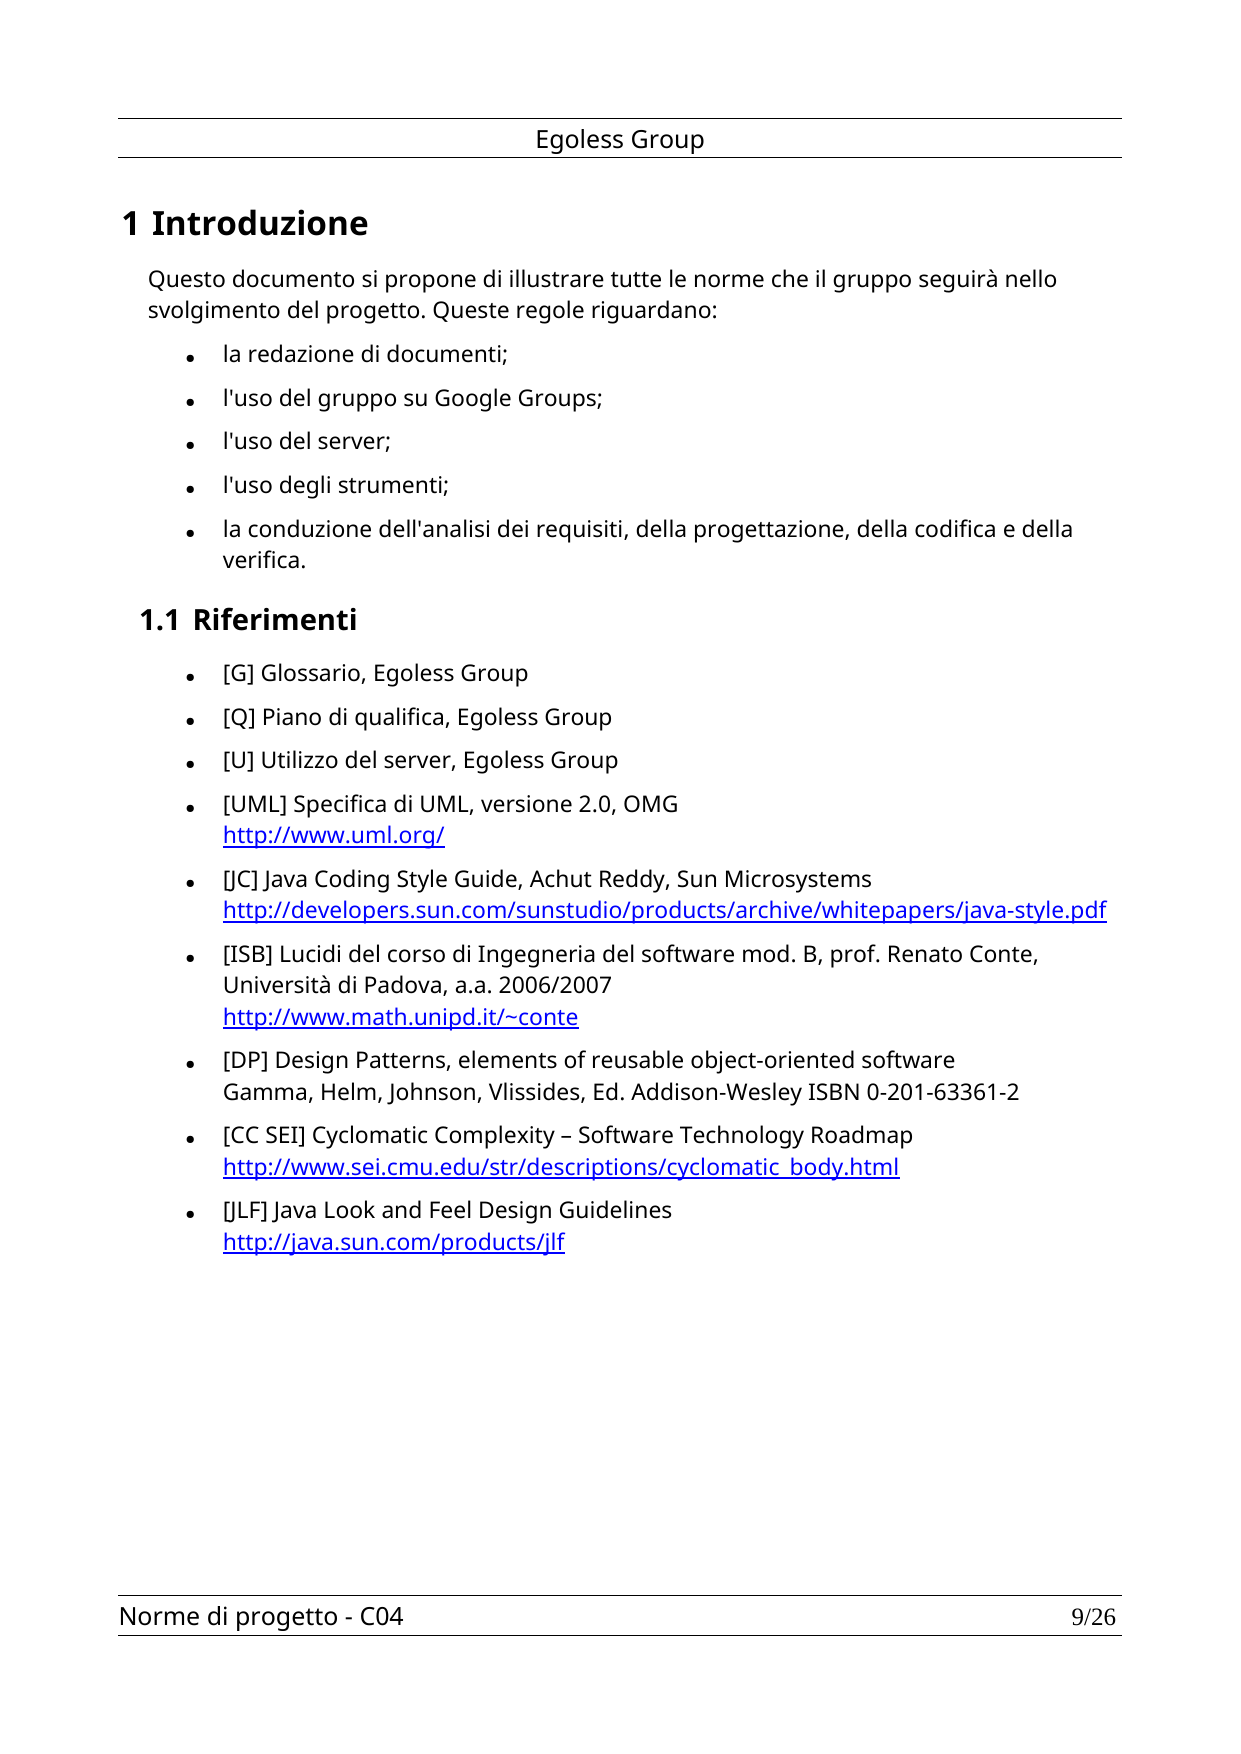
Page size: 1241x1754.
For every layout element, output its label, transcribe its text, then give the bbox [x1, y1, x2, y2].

list [U] Utilizzo del server, Egoless Group [185, 744, 1122, 776]
list [ISB] Lucidi del corso di Ingegneria del software mod. B, prof. Renato Conte, Università di Padova, a.a. 2006/2007 http://www.math.unipd.it/~conte [185, 938, 1122, 1032]
list [CC SEI] Cyclomatic Complexity – Software Technology Roadmap http://www.sei.cmu.edu/str/descriptions/cyclomatic_body.html [185, 1119, 1122, 1182]
list [DP] Design Patterns, elements of reusable object-oriented software Gamma, Helm, Johnson, Vlissides, Ed. Addison-Wesley ISBN 0-201-63361-2 [185, 1044, 1122, 1107]
list l'uso del gruppo su Google Groups; [185, 382, 1122, 413]
list [Q] Piano di qualifica, Egoless Group [185, 701, 1122, 732]
list [UML] Specifica di UML, versione 2.0, OMG http://www.uml.org/ [185, 788, 1122, 851]
list la conduzione dell'analisi dei requisiti, della progettazione, della codifica e della verifica. [185, 513, 1122, 575]
list l'uso del server; [185, 425, 1122, 457]
list [JC] Java Coding Style Guide, Achut Reddy, Sun Microsystems http://developers.sun.com/sunstudio/products/archive/whitepapers/java-style.pdf [185, 863, 1122, 926]
list la redazione di documenti; [185, 338, 1122, 369]
list [G] Glossario, Egoless Group [185, 657, 1122, 688]
subtitle Riferimenti [139, 599, 1122, 639]
subtitle Introduzione [121, 200, 1122, 245]
list [JLF] Java Look and Feel Design Guidelines http://java.sun.com/products/jlf [185, 1194, 1122, 1257]
text Questo documento si propone di illustrare tutte le norme che il gruppo seguirà nello svolgimento del progetto. Queste regole riguardano: [148, 263, 1122, 325]
list l'uso degli strumenti; [185, 469, 1122, 500]
